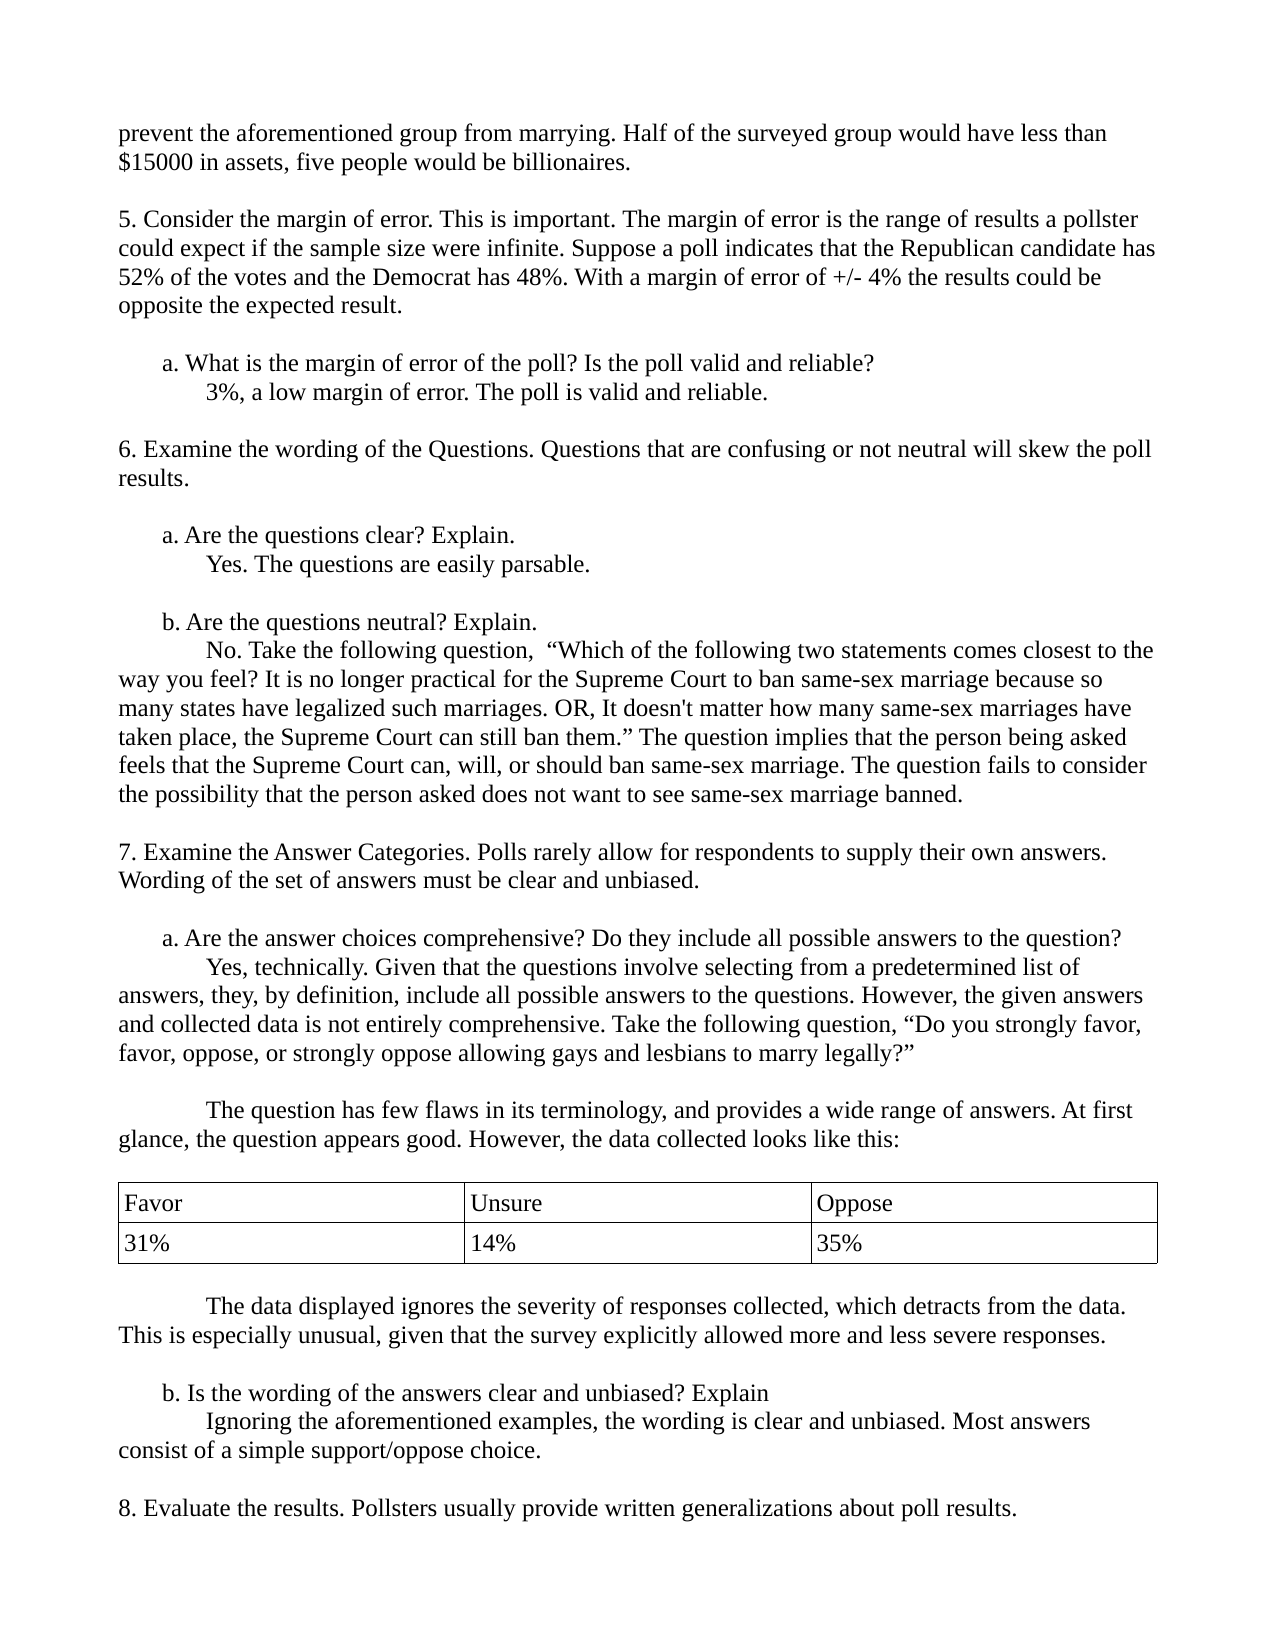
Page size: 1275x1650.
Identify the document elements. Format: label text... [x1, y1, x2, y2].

text a. What is the margin of error of the poll? Is the poll valid and reliable? [118, 348, 1157, 377]
table_header Favor [119, 1183, 464, 1222]
text prevent the aforementioned group from marrying. Half of the surveyed group would have less than $15000 in assets, five people would be billionaires. [118, 118, 1157, 176]
text Yes. The questions are easily parsable. [118, 549, 1157, 578]
text b. Are the questions neutral? Explain. [118, 607, 1157, 636]
table_header Oppose [812, 1183, 1157, 1222]
text a. Are the answer choices comprehensive? Do they include all possible answers to the question? [118, 923, 1157, 952]
text 6. Examine the wording of the Questions. Questions that are confusing or not neutral will skew the poll results. [118, 434, 1157, 492]
table_header Unsure [465, 1183, 811, 1222]
text The question has few flaws in its terminology, and provides a wide range of answers. At first glance, the question appears good. However, the data collected looks like this: [118, 1096, 1157, 1153]
table_cell 35% [812, 1223, 1157, 1262]
text No. Take the following question, “Which of the following two statements comes closest to the way you feel? It is no longer practical for the Supreme Court to ban same-sex marriage because so many states have legalized such marriages. OR, It doesn't matter how many same-sex marriages have taken place, the Supreme Court can still ban them.” The question implies that the person being asked feels that the Supreme Court can, will, or should ban same-sex marriage. The question fails to consider the possibility that the person asked does not want to see same-sex marriage banned. [118, 636, 1157, 808]
text Ignoring the aforementioned examples, the wording is clear and unbiased. Most answers consist of a simple support/oppose choice. [118, 1406, 1157, 1464]
text 3%, a low margin of error. The poll is valid and reliable. [118, 377, 1157, 406]
table_cell 14% [465, 1223, 811, 1262]
text Yes, technically. Given that the questions involve selecting from a predetermined list of answers, they, by definition, include all possible answers to the questions. However, the given answers and collected data is not entirely comprehensive. Take the following question, “Do you strongly favor, favor, oppose, or strongly oppose allowing gays and lesbians to marry legally?” [118, 952, 1157, 1067]
text a. Are the questions clear? Explain. [118, 521, 1157, 549]
text The data displayed ignores the severity of responses collected, which detracts from the data. This is especially unusual, given that the survey explicitly allowed more and less severe responses. [118, 1291, 1157, 1349]
text 5. Consider the margin of error. This is important. The margin of error is the range of results a pollster could expect if the sample size were infinite. Suppose a poll indicates that the Republican candidate has 52% of the votes and the Democrat has 48%. With a margin of error of +/- 4% the results could be opposite the expected result. [118, 204, 1157, 319]
text b. Is the wording of the answers clear and unbiased? Explain [118, 1378, 1157, 1406]
table_cell 31% [119, 1223, 464, 1262]
text 8. Evaluate the results. Pollsters usually provide written generalizations about poll results. [118, 1493, 1157, 1521]
text 7. Examine the Answer Categories. Polls rarely allow for respondents to supply their own answers. Wording of the set of answers must be clear and unbiased. [118, 837, 1157, 894]
